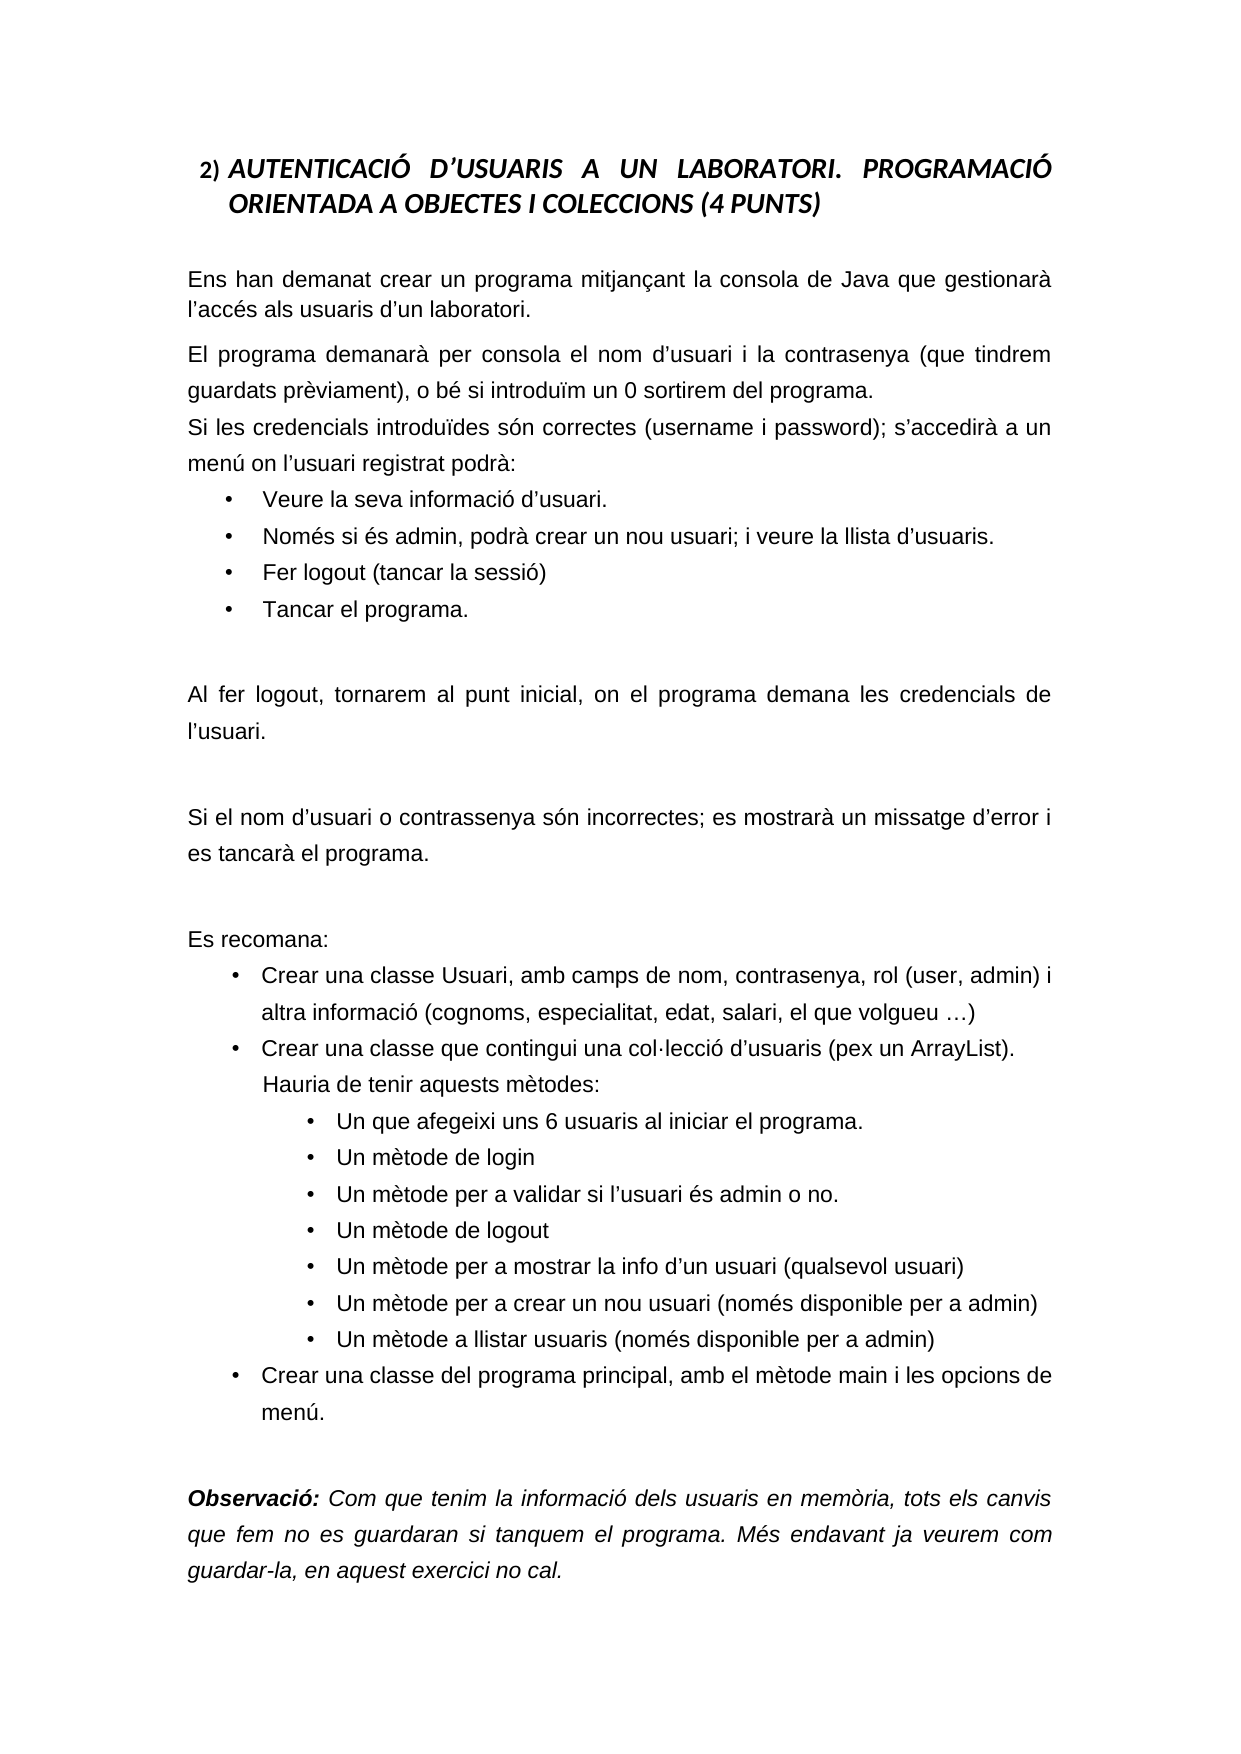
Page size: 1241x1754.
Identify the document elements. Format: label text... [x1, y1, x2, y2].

text Al fer logout, tornarem al punt inicial, on el programa demana les credencials de l’usuari. [187, 681, 1053, 744]
list Un mètode per a crear un nou usuari (només disponible per a admin) [307, 1289, 1053, 1316]
text Es recomana: [187, 926, 1053, 952]
list Un mètode per a validar si l’usuari és admin o no. [307, 1181, 1053, 1207]
list Un mètode de login [307, 1144, 1053, 1171]
list Fer logout (tancar la sessió) [225, 559, 1053, 586]
list Tancar el programa. [225, 596, 1053, 622]
text Si les credencials introduïdes són correctes (username i password); s’accedirà a un menú on l’usuari registrat podrà: [187, 414, 1053, 476]
list Crear una classe del programa principal, amb el mètode main i les opcions de menú. [232, 1362, 1053, 1425]
list AUTENTICACIÓ D’USUARIS A UN LABORATORI. PROGRAMACIÓ ORIENTADA A OBJECTES I COLECCIONS (4 PUNTS) [199, 150, 1053, 221]
list Un mètode de logout [307, 1217, 1053, 1243]
list Crear una classe que contingui una col·lecció d’usuaris (pex un ArrayList). [232, 1035, 1053, 1061]
list Ens han demanat crear un programa mitjançant la consola de Java que gestionarà l’accés als usuaris d’un laboratori. [187, 266, 1053, 323]
text Hauria de tenir aquests mètodes: [262, 1071, 1053, 1098]
list Un mètode per a mostrar la info d’un usuari (qualsevol usuari) [307, 1253, 1053, 1279]
list Veure la seva informació d’usuari. [225, 486, 1053, 513]
list Crear una classe Usuari, amb camps de nom, contrasenya, rol (user, admin) i altra informació (cognoms, especialitat, edat, salari, el que volgueu …) [232, 962, 1053, 1025]
list Només si és admin, podrà crear un nou usuari; i veure la llista d’usuaris. [225, 523, 1053, 549]
text Si el nom d’usuari o contrassenya són incorrectes; es mostrarà un missatge d’error i es tancarà el programa. [187, 804, 1053, 866]
text Observació: Com que tenim la informació dels usuaris en memòria, tots els canvis que fem no es guardaran si tanquem el programa. Més endavant ja veurem com guardar-la, en aquest exercici no cal. [187, 1484, 1053, 1584]
text El programa demanarà per consola el nom d’usuari i la contrasenya (que tindrem guardats prèviament), o bé si introduïm un 0 sortirem del programa. [187, 341, 1053, 404]
list Un mètode a llistar usuaris (només disponible per a admin) [307, 1326, 1053, 1352]
list Un que afegeixi uns 6 usuaris al iniciar el programa. [307, 1108, 1053, 1134]
